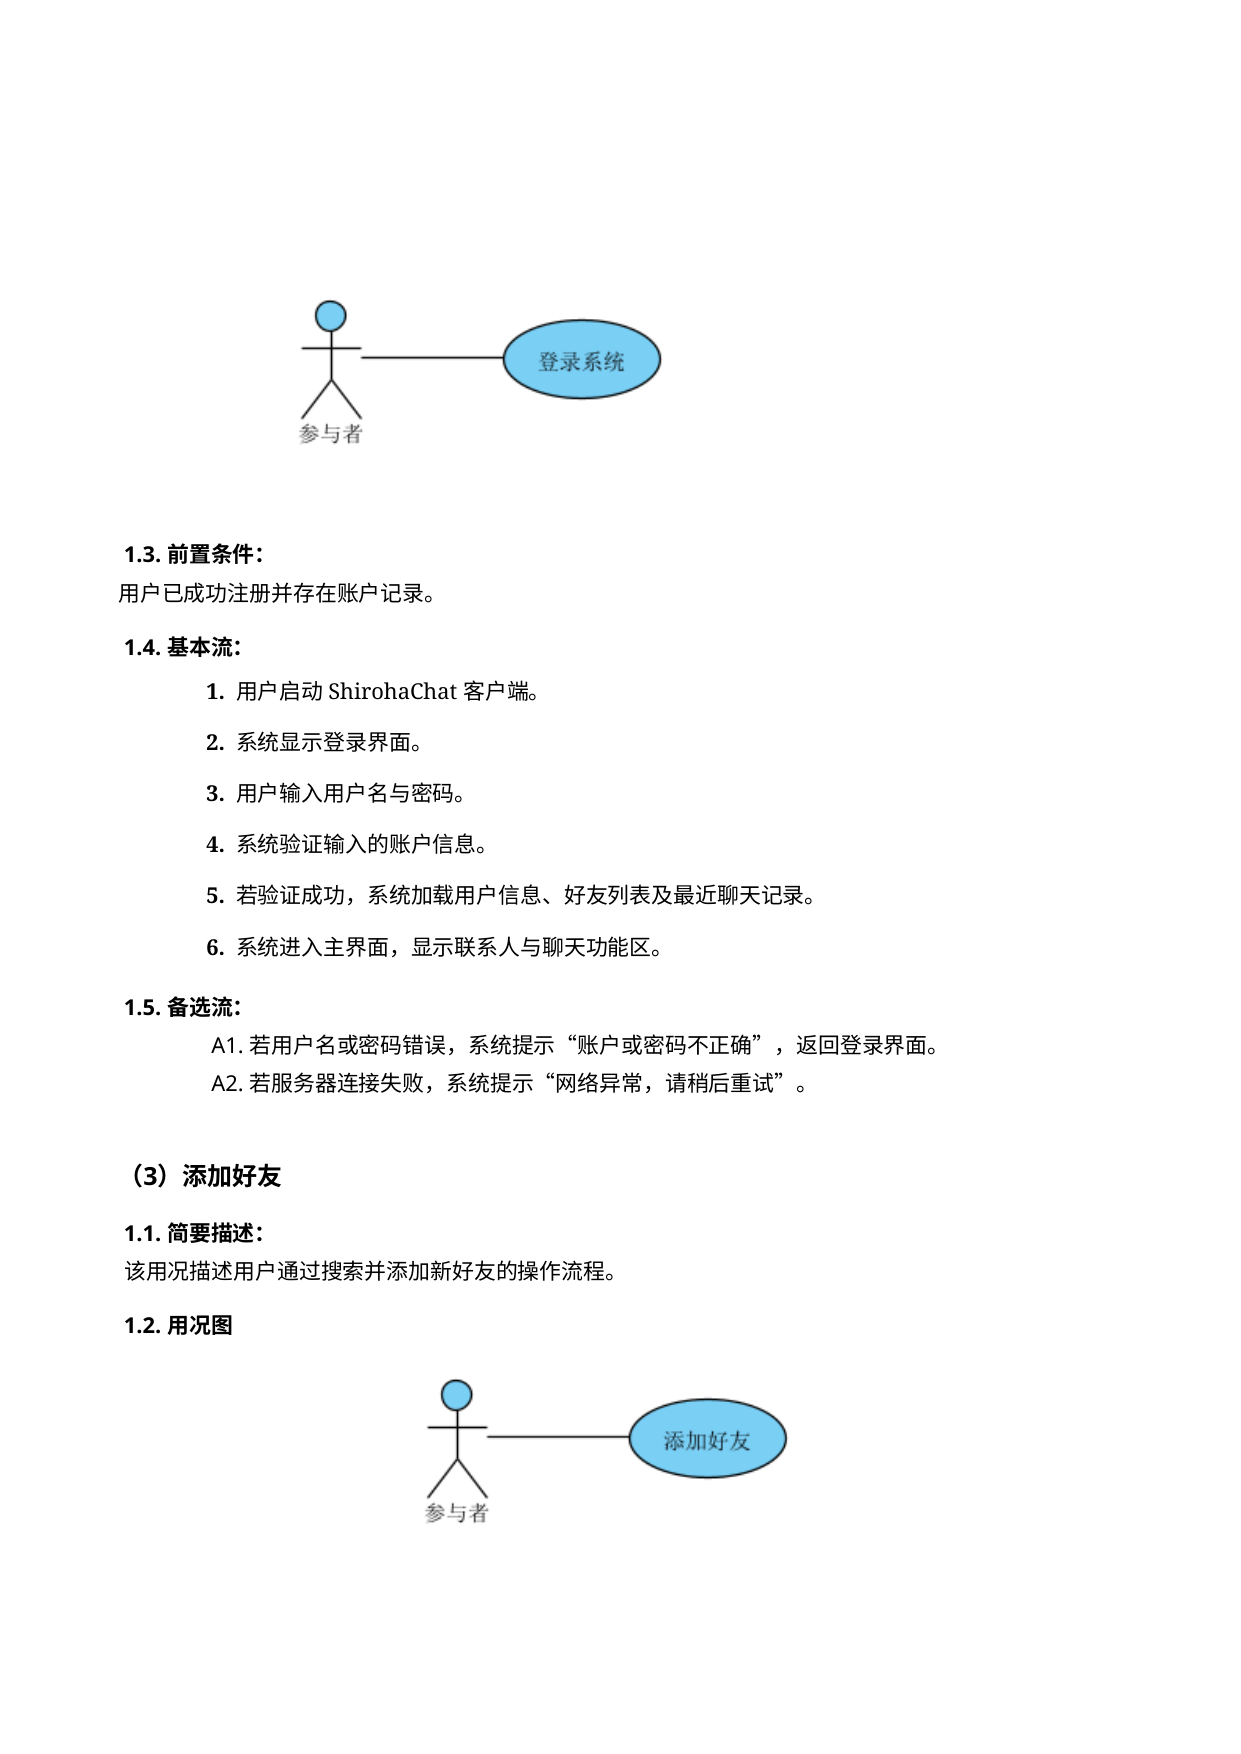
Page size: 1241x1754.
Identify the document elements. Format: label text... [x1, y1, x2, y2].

list 用户输入用户名与密码。 [162, 776, 1122, 808]
list 用户启动 ShirohaChat 客户端。 [162, 674, 1122, 706]
subtitle 简要描述： 该用况描述用户通过搜索并添加新好友的操作流程。 [118, 1216, 1122, 1286]
list 系统显示登录界面。 [162, 725, 1122, 757]
picture [335, 1344, 906, 1582]
picture [162, 232, 774, 509]
subtitle 备选流： A1. 若用户名或密码错误，系统提示“账户或密码不正确”，返回登录界面。 A2. 若服务器连接失败，系统提示“网络异常，请稍后重试”。 [118, 990, 1122, 1134]
subtitle 前置条件： 用户已成功注册并存在账户记录。 [118, 239, 1122, 607]
list 若验证成功，系统加载用户信息、好友列表及最近聊天记录。 [162, 878, 1122, 910]
list 系统进入主界面，显示联系人与聊天功能区。 [162, 929, 1122, 961]
list 系统验证输入的账户信息。 [162, 827, 1122, 859]
subtitle （3）添加好友 [118, 1156, 1122, 1192]
subtitle 用况图 [118, 1308, 1122, 1612]
subtitle 基本流： [118, 630, 1122, 661]
